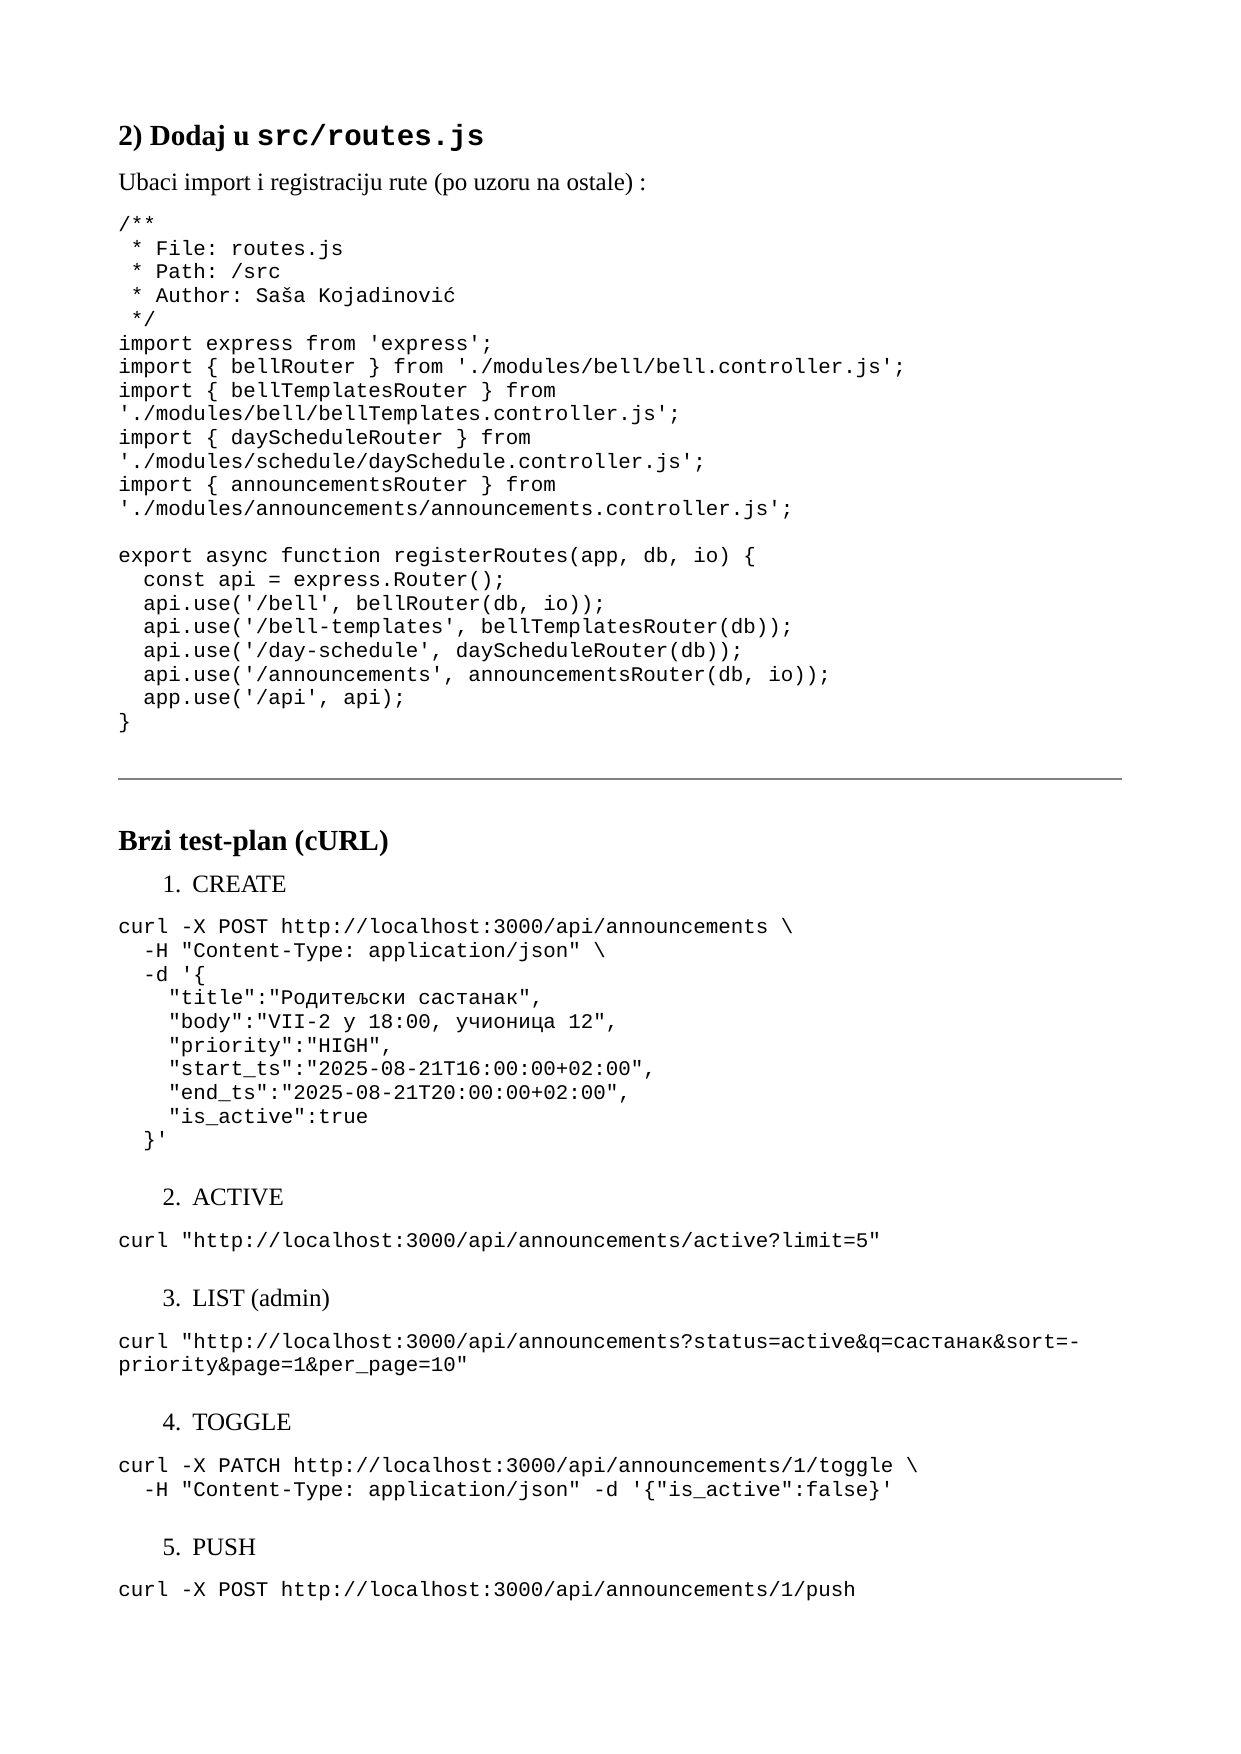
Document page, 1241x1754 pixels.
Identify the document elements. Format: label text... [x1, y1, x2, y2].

text "body":"VII-2 у 18:00, учионица 12", [118, 1011, 1122, 1035]
text curl -X POST http://localhost:3000/api/announcements/1/push [118, 1579, 1122, 1603]
text api.use('/announcements', announcementsRouter(db, io)); [118, 663, 1122, 687]
text * Author: Saša Kojadinović [118, 285, 1122, 309]
text * File: routes.js [118, 238, 1122, 262]
text import { dayScheduleRouter } from './modules/schedule/daySchedule.controller.js'; [118, 427, 1122, 474]
text /** [118, 214, 1122, 238]
text export async function registerRoutes(app, db, io) { [118, 545, 1122, 569]
text const api = express.Router(); [118, 569, 1122, 593]
list TOGGLE [162, 1407, 1122, 1436]
text curl "http://localhost:3000/api/announcements/active?limit=5" [118, 1230, 1122, 1254]
text -H "Content-Type: application/json" \ [118, 940, 1122, 964]
text curl -X PATCH http://localhost:3000/api/announcements/1/toggle \ [118, 1455, 1122, 1479]
text -H "Content-Type: application/json" -d '{"is_active":false}' [118, 1479, 1122, 1502]
text curl -X POST http://localhost:3000/api/announcements \ [118, 916, 1122, 940]
text curl "http://localhost:3000/api/announcements?status=active&q=састанак&sort=-priority&page=1&per_page=10" [118, 1331, 1122, 1378]
text -d '{ [118, 964, 1122, 987]
text import { announcementsRouter } from './modules/announcements/announcements.controller.js'; [118, 474, 1122, 522]
text * Path: /src [118, 262, 1122, 285]
text "priority":"HIGH", [118, 1035, 1122, 1058]
text */ [118, 309, 1122, 332]
text "start_ts":"2025-08-21T16:00:00+02:00", [118, 1058, 1122, 1082]
text import { bellTemplatesRouter } from './modules/bell/bellTemplates.controller.js'; [118, 380, 1122, 427]
text "title":"Родитељски састанак", [118, 987, 1122, 1011]
text }' [118, 1129, 1122, 1153]
text import { bellRouter } from './modules/bell/bell.controller.js'; [118, 356, 1122, 380]
text api.use('/bell-templates', bellTemplatesRouter(db)); [118, 616, 1122, 640]
text "is_active":true [118, 1106, 1122, 1129]
text "end_ts":"2025-08-21T20:00:00+02:00", [118, 1082, 1122, 1106]
list CREATE [162, 869, 1122, 898]
text Ubaci import i registraciju rutе (po uzoru na ostale) : [118, 167, 1122, 195]
subtitle Brzi test‑plan (cURL) [118, 823, 1122, 856]
list LIST (admin) [162, 1283, 1122, 1312]
text api.use('/bell', bellRouter(db, io)); [118, 593, 1122, 616]
list PUSH [162, 1532, 1122, 1561]
text api.use('/day-schedule', dayScheduleRouter(db)); [118, 640, 1122, 663]
list ACTIVE [162, 1182, 1122, 1211]
text app.use('/api', api); [118, 687, 1122, 711]
subtitle 2) Dodaj u src/routes.js [118, 118, 1122, 154]
text import express from 'express'; [118, 332, 1122, 356]
text } [118, 711, 1122, 734]
